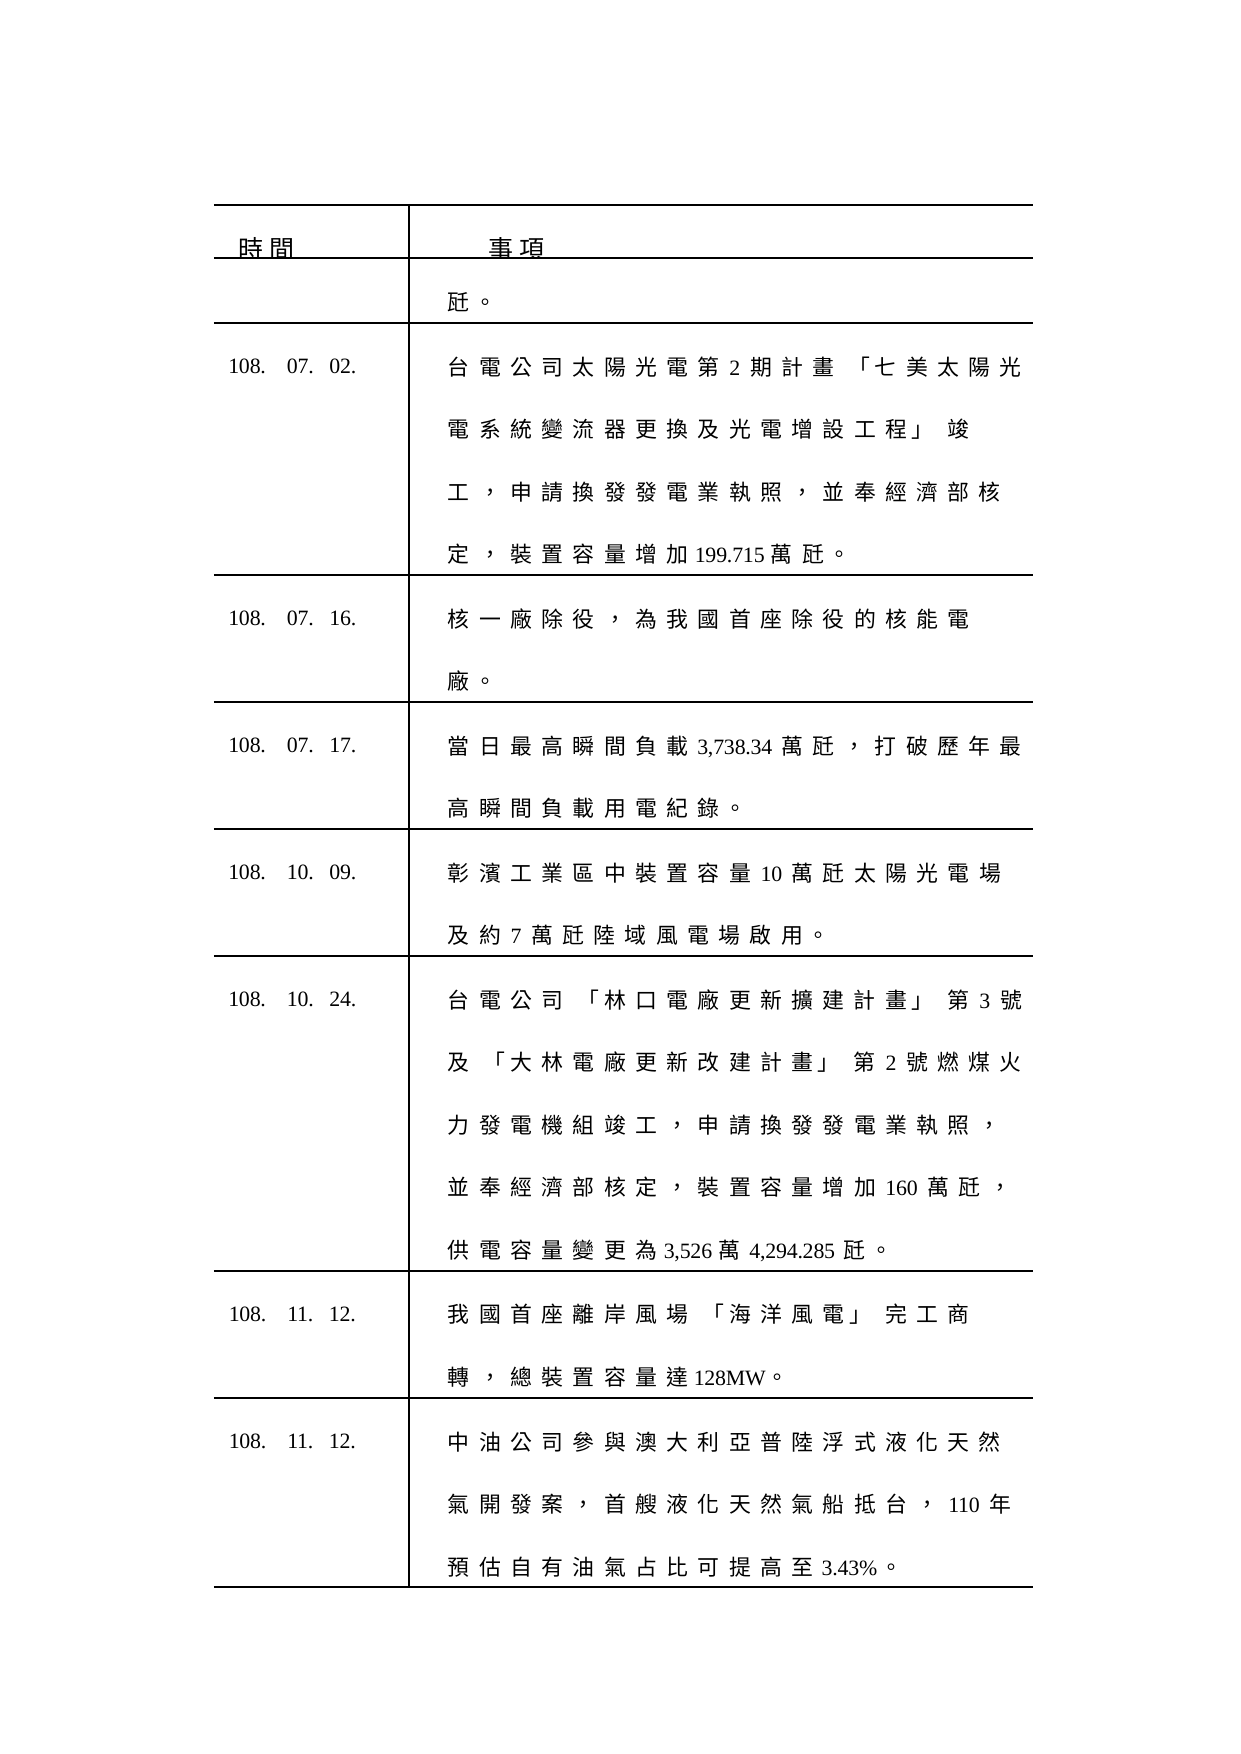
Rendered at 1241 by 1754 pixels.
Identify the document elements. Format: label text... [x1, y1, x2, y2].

table_cell 核一廠除役，為我國首座除役的核能電廠。 [410, 576, 1033, 701]
table_cell 108. 11. 12. [214, 1272, 408, 1397]
table_cell 彰濱工業區中裝置容量10萬瓩太陽光電場及約7萬瓩陸域風電場啟用。 [410, 830, 1033, 955]
table_cell 我國首座離岸風場「海洋風電」完工商轉，總裝置容量達128MW。 [410, 1272, 1033, 1397]
table_cell 當日最高瞬間負載3,738.34萬瓩，打破歷年最高瞬間負載用電紀錄。 [410, 703, 1033, 828]
table_cell 108. 11. 12. [214, 1399, 408, 1586]
table_cell 瓩。 [410, 259, 1033, 322]
table_cell 108. 07. 02. [214, 324, 408, 574]
table_cell 108. 10. 24. [214, 957, 408, 1269]
table_cell 108. 10. 09. [214, 830, 408, 955]
table_cell 台電公司太陽光電第2期計畫「七美太陽光電系統變流器更換及光電增設工程」竣工，申請換發發電業執照，並奉經濟部核定，裝置容量增加199.715萬瓩。 [410, 324, 1033, 574]
table_cell 中油公司參與澳大利亞普陸浮式液化天然氣開發案，首艘液化天然氣船抵台，110年預估自有油氣占比可提高至3.43%。 [410, 1399, 1033, 1586]
table_cell 108. 07. 16. [214, 576, 408, 701]
table_cell 108. 07. 17. [214, 703, 408, 828]
table_header 時間 [214, 206, 408, 257]
table_cell [214, 259, 408, 322]
table_header 事項 [410, 206, 1033, 257]
table_cell 台電公司「林口電廠更新擴建計畫」第3號及「大林電廠更新改建計畫」第2號燃煤火力發電機組竣工，申請換發發電業執照，並奉經濟部核定，裝置容量增加160萬瓩，供電容量變更為3,526萬4,294.285瓩。 [410, 957, 1033, 1269]
